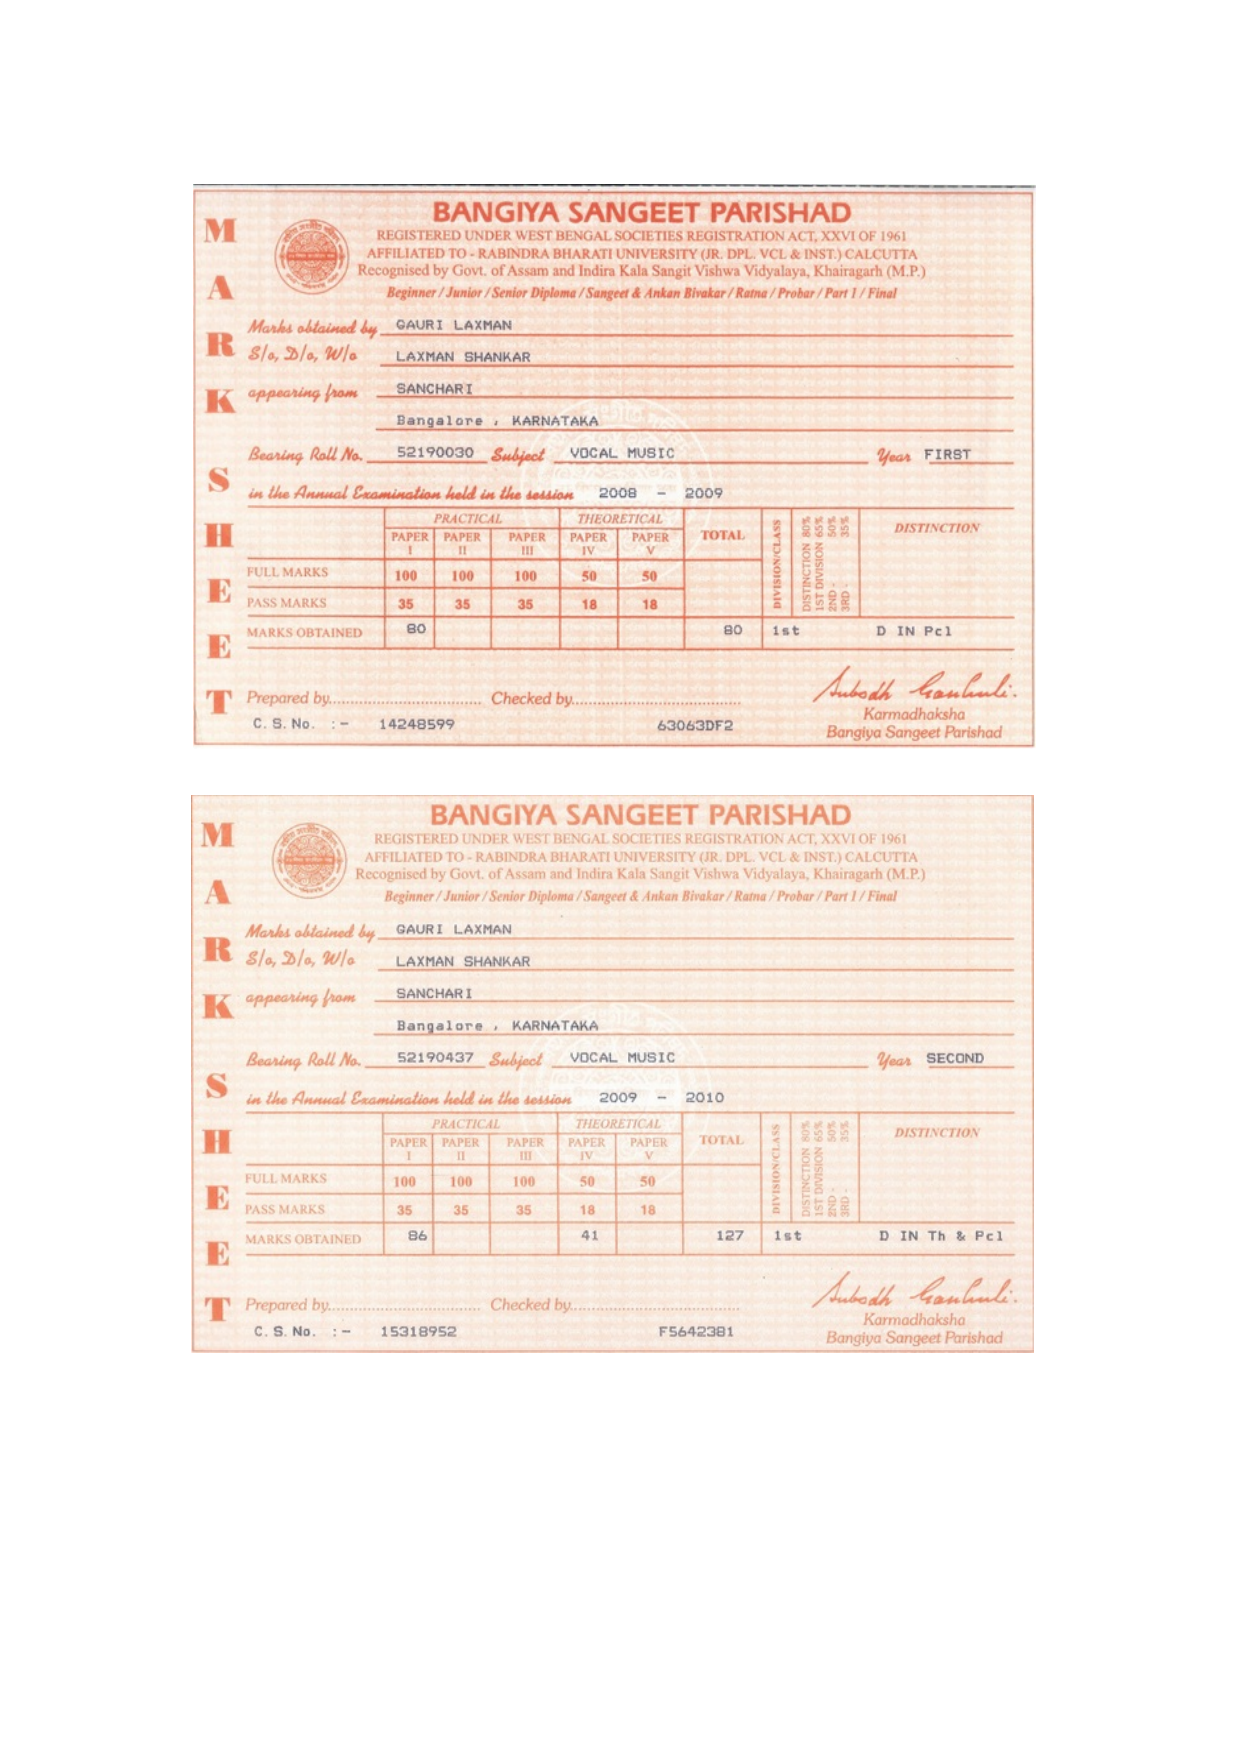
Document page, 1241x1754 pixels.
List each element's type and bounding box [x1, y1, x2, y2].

picture [191, 795, 1034, 1353]
picture [193, 184, 1036, 749]
